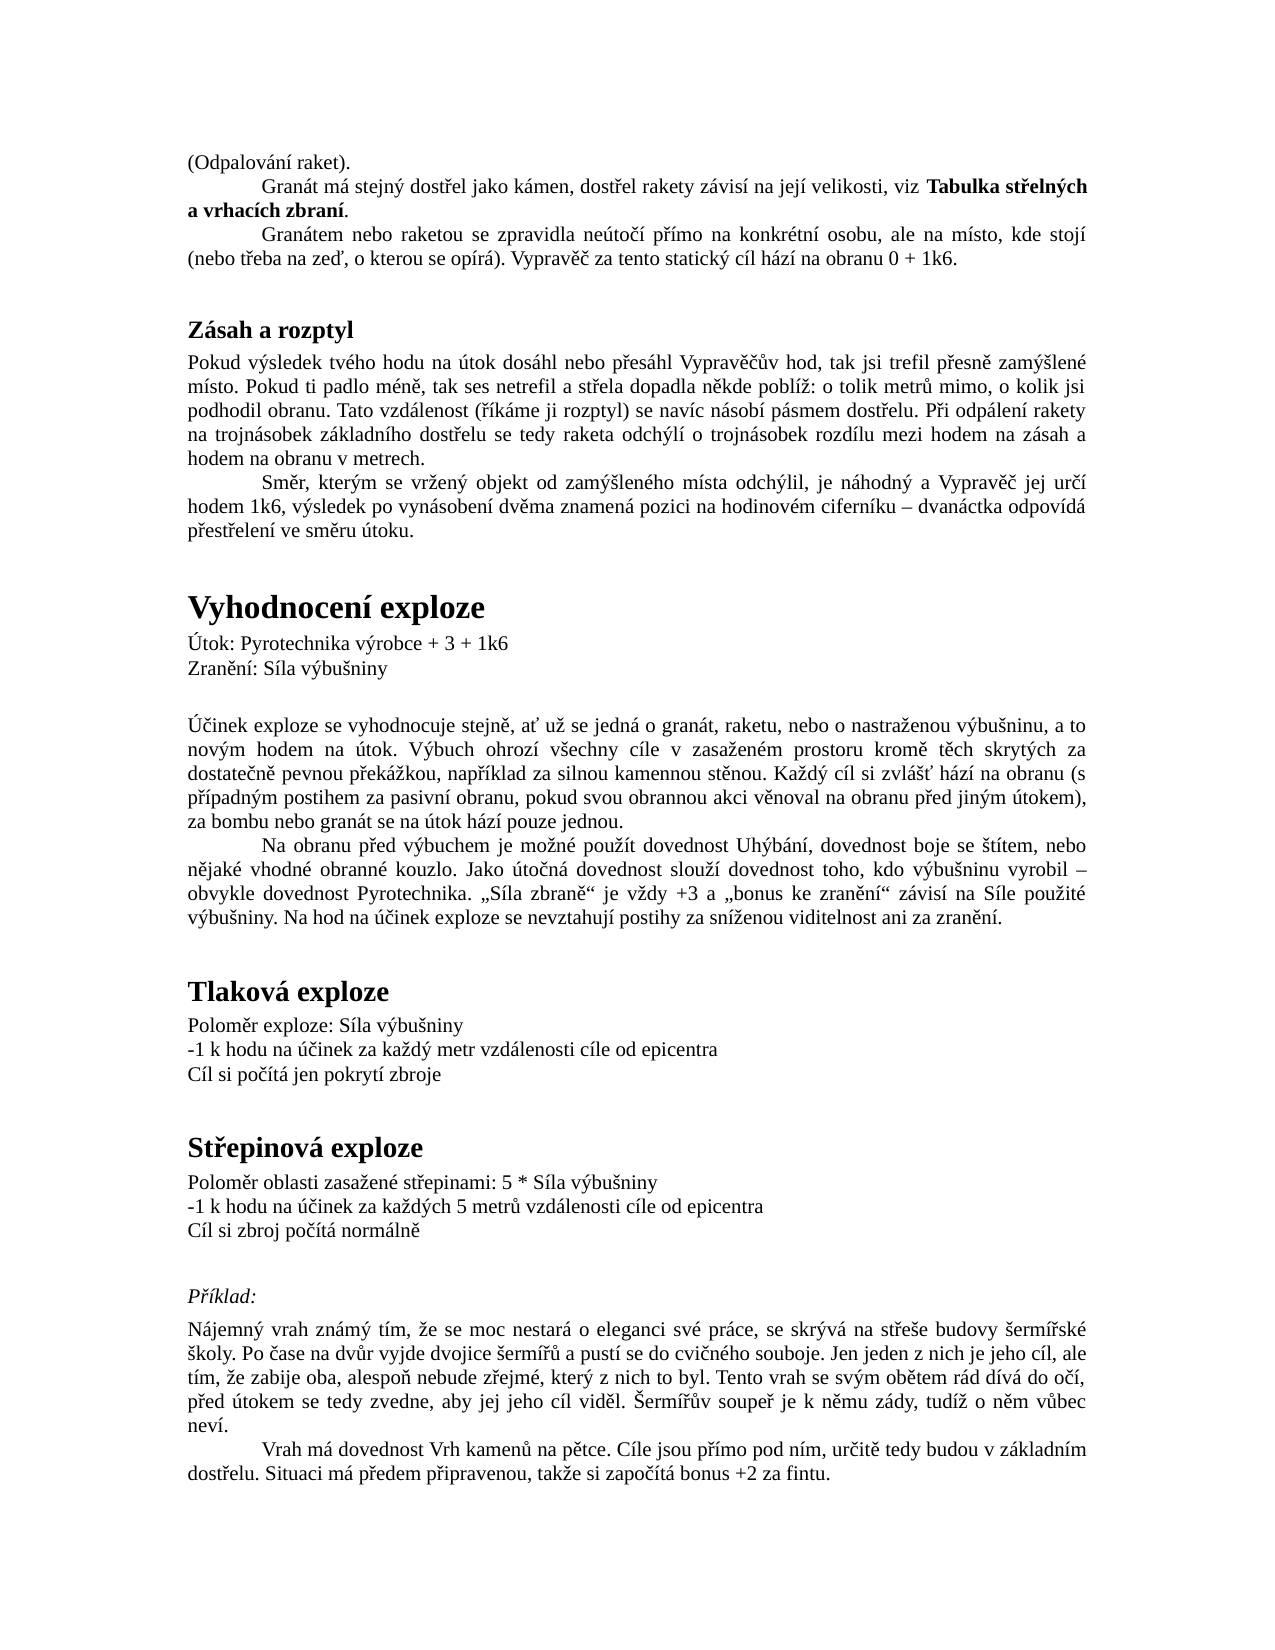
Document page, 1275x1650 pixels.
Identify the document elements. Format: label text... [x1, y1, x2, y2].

text Příklad: [187, 1284, 1087, 1308]
text Poloměr oblasti zasažené střepinami: 5 * Síla výbušniny -1 k hodu na účinek za každých 5 metrů vzdálenosti cíle od epicentra Cíl si zbroj počítá normálně [187, 1170, 1087, 1242]
text Účinek exploze se vyhodnocuje stejně, ať už se jedná o granát, raketu, nebo o nastraženou výbušninu, a to novým hodem na útok. Výbuch ohrozí všechny cíle v zasaženém prostoru kromě těch skrytých za dostatečně pevnou překážkou, například za silnou kamennou stěnou. Každý cíl si zvlášť hází na obranu (s případným postihem za pasivní obranu, pokud svou obrannou akci věnoval na obranu před jiným útokem), za bombu nebo granát se na útok hází pouze jednou. Na obranu před výbuchem je možné použít dovednost Uhýbání, dovednost boje se štítem, nebo nějaké vhodné obranné kouzlo. Jako útočná dovednost slouží dovednost toho, kdo výbušninu vyrobil – obvykle dovednost Pyrotechnika. „Síla zbraně“ je vždy +3 a „bonus ke zranění“ závisí na Síle použité výbušniny. Na hod na účinek exploze se nevztahují postihy za sníženou viditelnost ani za zranění. [187, 712, 1087, 929]
subtitle Zásah a rozptyl [187, 315, 1087, 344]
text Pokud výsledek tvého hodu na útok dosáhl nebo přesáhl Vypravěčův hod, tak jsi trefil přesně zamýšlené místo. Pokud ti padlo méně, tak ses netrefil a střela dopadla někde poblíž: o tolik metrů mimo, o kolik jsi podhodil obranu. Tato vzdálenost (říkáme ji rozptyl) se navíc násobí pásmem dostřelu. Při odpálení rakety na trojnásobek základního dostřelu se tedy raketa odchýlí o trojnásobek rozdílu mezi hodem na zásah a hodem na obranu v metrech. Směr, kterým se vržený objekt od zamýšleného místa odchýlil, je náhodný a Vypravěč jej určí hodem 1k6, výsledek po vynásobení dvěma znamená pozici na hodinovém ciferníku – dvanáctka odpovídá přestřelení ve směru útoku. [187, 350, 1087, 542]
text Nájemný vrah známý tím, že se moc nestará o eleganci své práce, se skrývá na střeše budovy šermířské školy. Po čase na dvůr vyjde dvojice šermířů a pustí se do cvičného souboje. Jen jeden z nich je jeho cíl, ale tím, že zabije oba, alespoň nebude zřejmé, který z nich to byl. Tento vrah se svým obětem rád dívá do očí, před útokem se tedy zvedne, aby jej jeho cíl viděl. Šermířův soupeř je k němu zády, tudíž o něm vůbec neví. Vrah má dovednost Vrh kamenů na pětce. Cíle jsou přímo pod ním, určitě tedy budou v základním dostřelu. Situaci má předem připravenou, takže si započítá bonus +2 za fintu. [187, 1317, 1087, 1485]
subtitle Tlaková exploze [187, 974, 1087, 1007]
text (Odpalování raket). Granát má stejný dostřel jako kámen, dostřel rakety závisí na její velikosti, viz Tabulka střelných a vrhacích zbraní. Granátem nebo raketou se zpravidla neútočí přímo na konkrétní osobu, ale na místo, kde stojí (nebo třeba na zeď, o kterou se opírá). Vypravěč za tento statický cíl hází na obranu 0 + 1k6. [187, 150, 1087, 270]
text Útok: Pyrotechnika výrobce + 3 + 1k6 Zranění: Síla výbušniny [187, 631, 1087, 703]
text Poloměr exploze: Síla výbušniny -1 k hodu na účinek za každý metr vzdálenosti cíle od epicentra Cíl si počítá jen pokrytí zbroje [187, 1013, 1087, 1086]
subtitle Střepinová exploze [187, 1130, 1087, 1164]
subtitle Vyhodnocení exploze [187, 587, 1087, 625]
